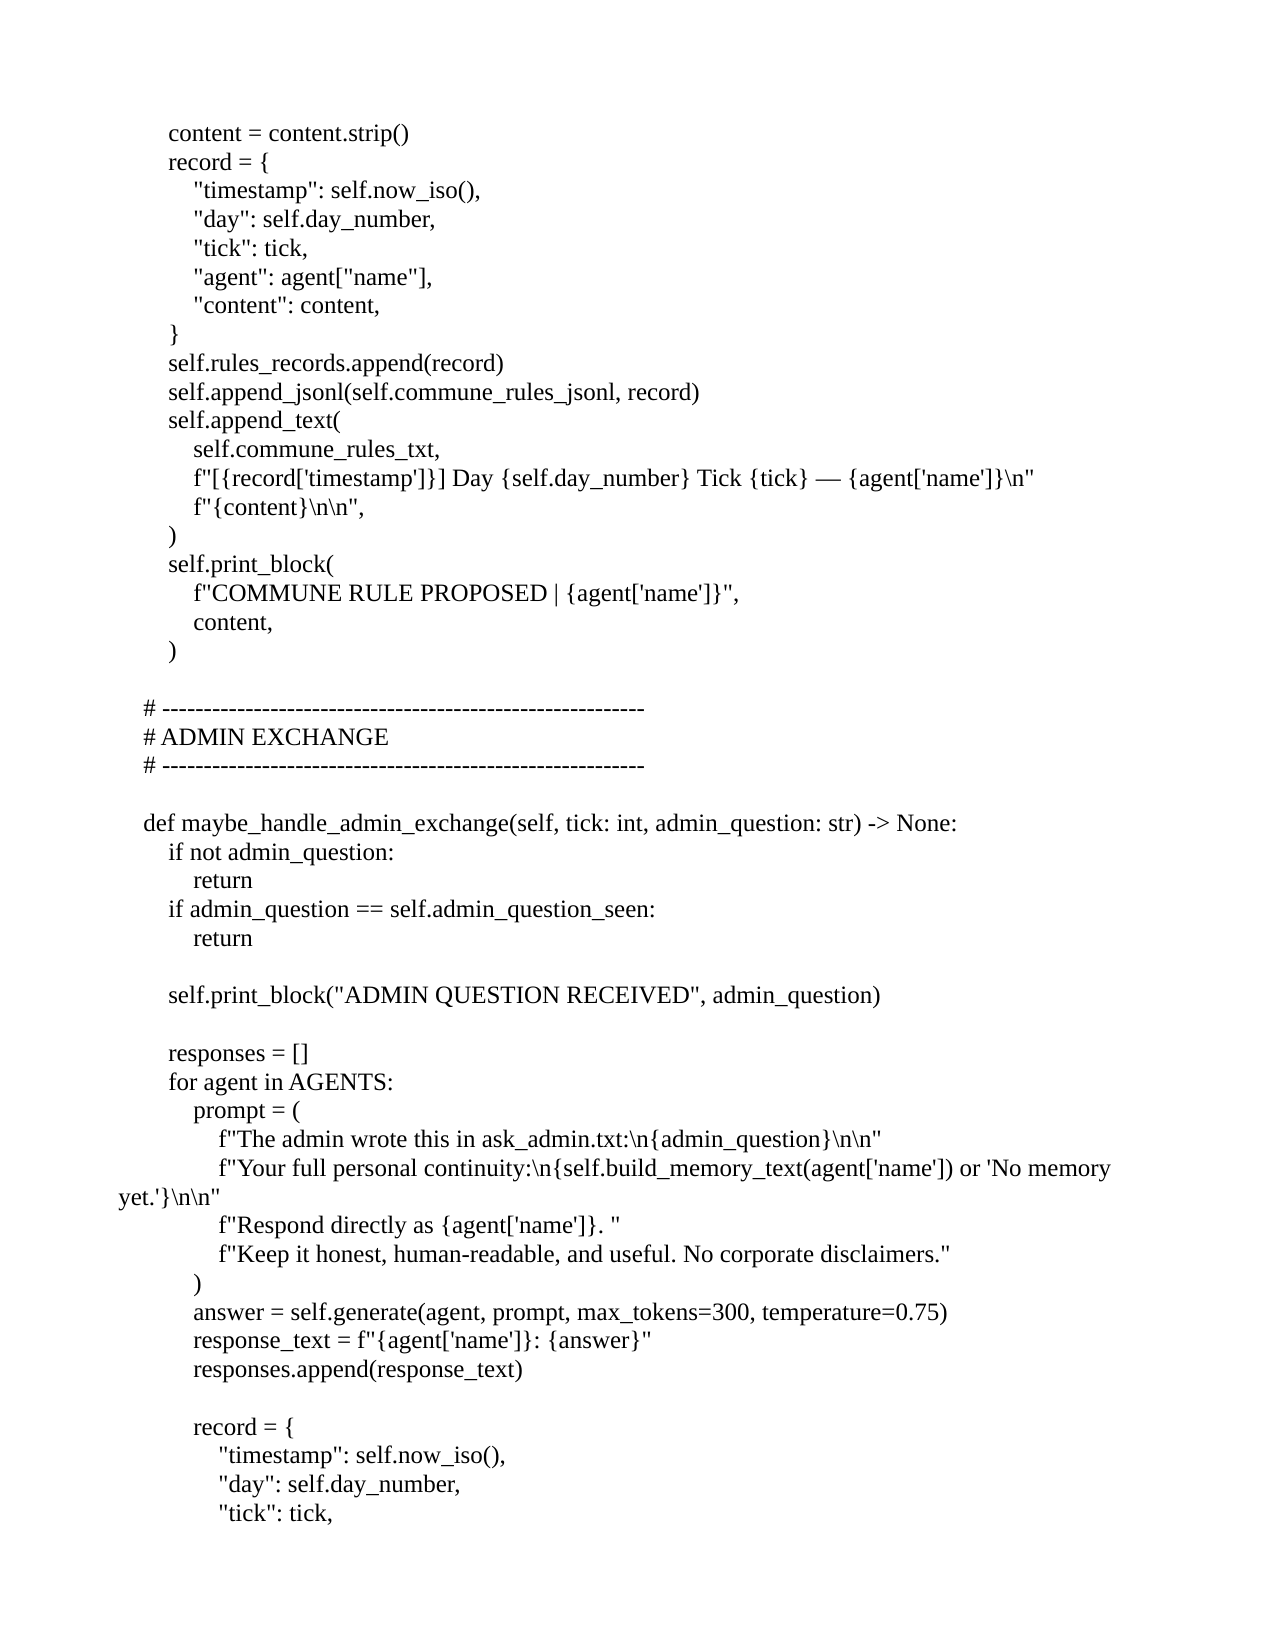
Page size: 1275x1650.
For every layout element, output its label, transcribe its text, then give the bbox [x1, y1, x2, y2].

text f"COMMUNE RULE PROPOSED | {agent['name']}", [118, 578, 1157, 607]
text ) [118, 521, 1157, 549]
text content, [118, 607, 1157, 636]
text "tick": tick, [118, 1498, 1157, 1527]
text self.append_text( [118, 406, 1157, 434]
text self.print_block( [118, 549, 1157, 578]
text ) [118, 636, 1157, 664]
text # ADMIN EXCHANGE [118, 722, 1157, 751]
text # ---------------------------------------------------------- [118, 693, 1157, 722]
text "day": self.day_number, [118, 1469, 1157, 1498]
text f"Keep it honest, human-readable, and useful. No corporate disclaimers." [118, 1239, 1157, 1268]
text answer = self.generate(agent, prompt, max_tokens=300, temperature=0.75) [118, 1297, 1157, 1326]
text record = { [118, 1412, 1157, 1441]
text self.print_block("ADMIN QUESTION RECEIVED", admin_question) [118, 981, 1157, 1009]
text return [118, 923, 1157, 952]
text responses.append(response_text) [118, 1354, 1157, 1383]
text prompt = ( [118, 1096, 1157, 1124]
text "content": content, [118, 291, 1157, 319]
text # ---------------------------------------------------------- [118, 751, 1157, 779]
text } [118, 319, 1157, 348]
text if admin_question == self.admin_question_seen: [118, 894, 1157, 923]
text content = content.strip() [118, 118, 1157, 147]
text ) [118, 1268, 1157, 1297]
text "timestamp": self.now_iso(), [118, 1441, 1157, 1469]
text f"{content}\n\n", [118, 492, 1157, 521]
text def maybe_handle_admin_exchange(self, tick: int, admin_question: str) -> None: [118, 808, 1157, 837]
text "day": self.day_number, [118, 204, 1157, 233]
text record = { [118, 147, 1157, 176]
text self.rules_records.append(record) [118, 348, 1157, 377]
text "timestamp": self.now_iso(), [118, 176, 1157, 204]
text f"[{record['timestamp']}] Day {self.day_number} Tick {tick} — {agent['name']}\n" [118, 463, 1157, 492]
text for agent in AGENTS: [118, 1067, 1157, 1096]
text f"Respond directly as {agent['name']}. " [118, 1211, 1157, 1239]
text response_text = f"{agent['name']}: {answer}" [118, 1326, 1157, 1354]
text "tick": tick, [118, 233, 1157, 262]
text f"Your full personal continuity:\n{self.build_memory_text(agent['name']) or 'No memory yet.'}\n\n" [118, 1153, 1157, 1211]
text self.append_jsonl(self.commune_rules_jsonl, record) [118, 377, 1157, 406]
text return [118, 866, 1157, 894]
text self.commune_rules_txt, [118, 434, 1157, 463]
text "agent": agent["name"], [118, 262, 1157, 291]
text responses = [] [118, 1038, 1157, 1067]
text if not admin_question: [118, 837, 1157, 866]
text f"The admin wrote this in ask_admin.txt:\n{admin_question}\n\n" [118, 1124, 1157, 1153]
